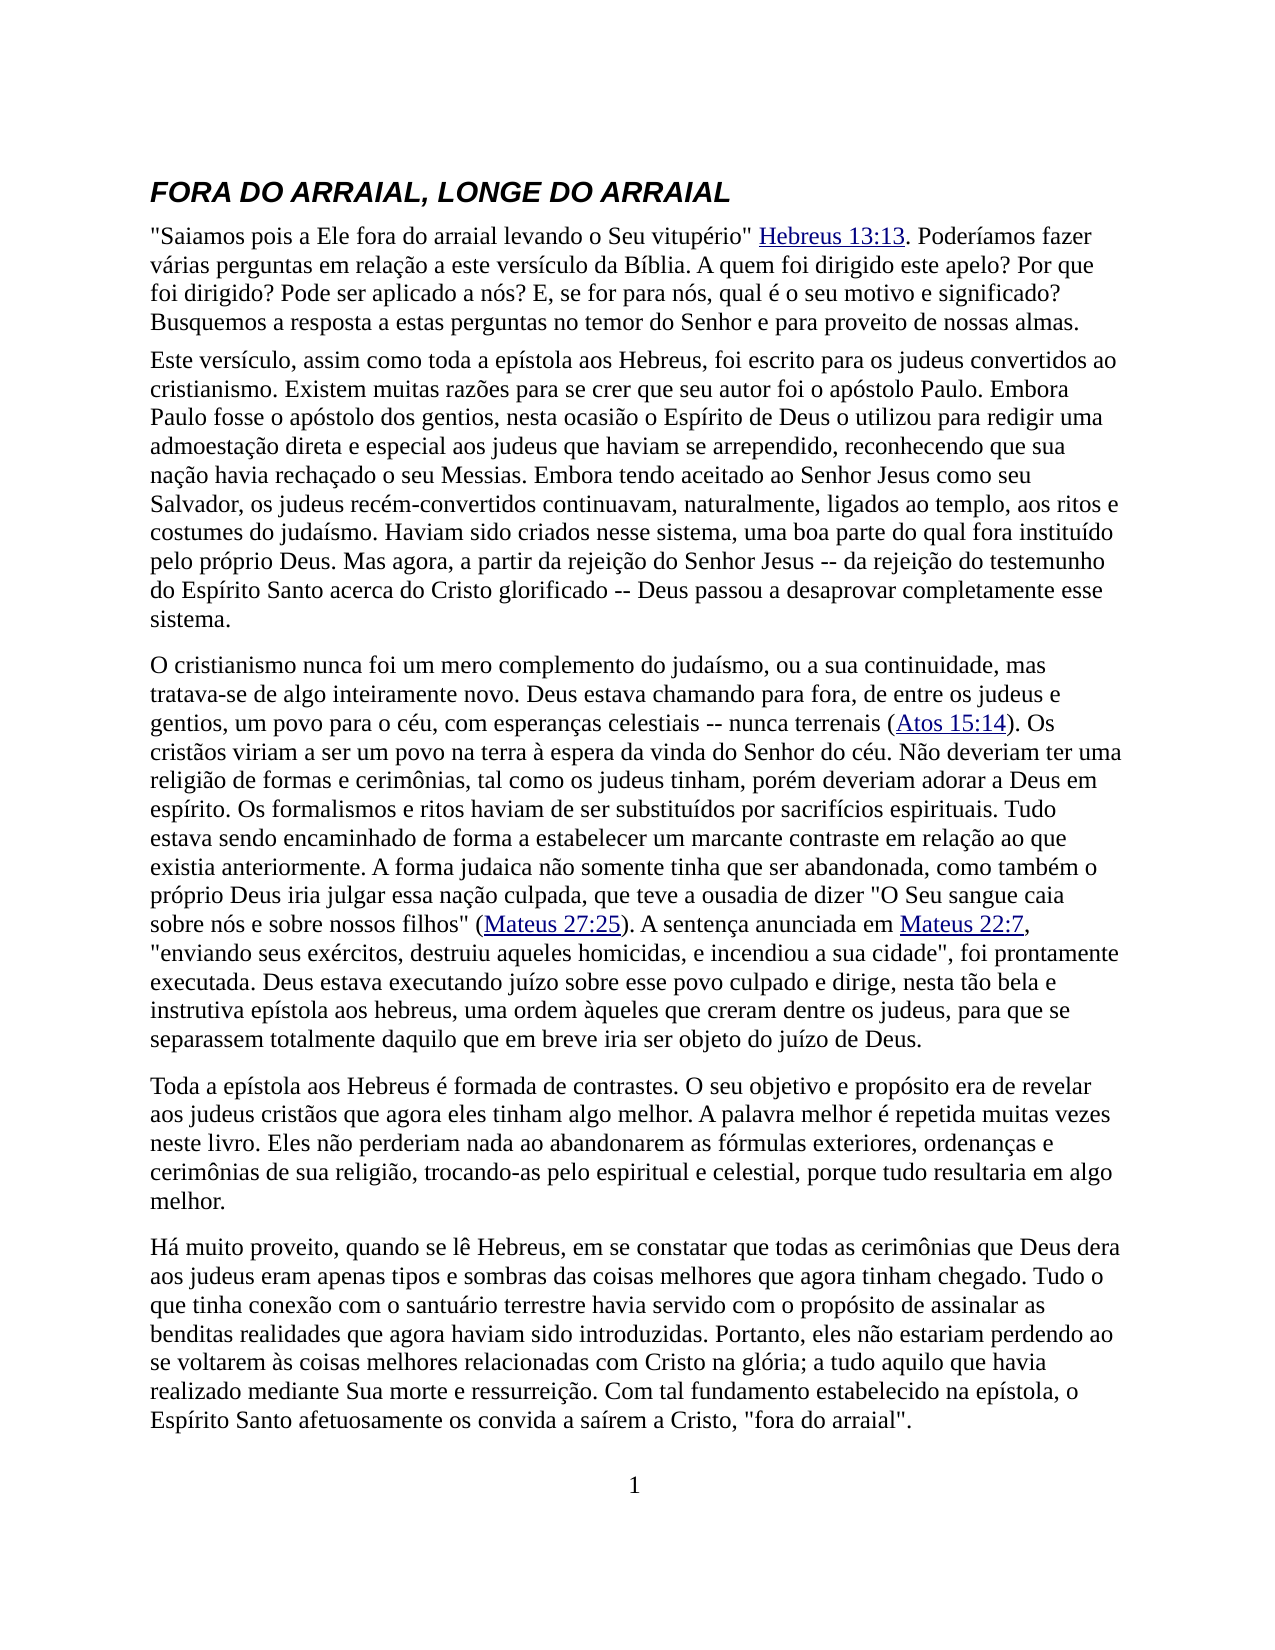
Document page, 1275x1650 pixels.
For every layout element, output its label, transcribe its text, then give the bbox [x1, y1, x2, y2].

text Toda a epístola aos Hebreus é formada de contrastes. O seu objetivo e propósito era de revelar aos judeus cristãos que agora eles tinham algo melhor. A palavra melhor é repetida muitas vezes neste livro. Eles não perderiam nada ao abandonarem as fórmulas exteriores, ordenanças e cerimônias de sua religião, trocando-as pelo espiritual e celestial, porque tudo resultaria em algo melhor. [150, 1071, 1125, 1214]
text "Saiamos pois a Ele fora do arraial levando o Seu vitupério" Hebreus 13:13. Poderíamos fazer várias perguntas em relação a este versículo da Bíblia. A quem foi dirigido este apelo? Por que foi dirigido? Pode ser aplicado a nós? E, se for para nós, qual é o seu motivo e significado? Busquemos a resposta a estas perguntas no temor do Senhor e para proveito de nossas almas. [150, 221, 1125, 336]
text Este versículo, assim como toda a epístola aos Hebreus, foi escrito para os judeus convertidos ao cristianismo. Existem muitas razões para se crer que seu autor foi o apóstolo Paulo. Embora Paulo fosse o apóstolo dos gentios, nesta ocasião o Espírito de Deus o utilizou para redigir uma admoestação direta e especial aos judeus que haviam se arrependido, reconhecendo que sua nação havia rechaçado o seu Messias. Embora tendo aceitado ao Senhor Jesus como seu Salvador, os judeus recém-convertidos continuavam, naturalmente, ligados ao templo, aos ritos e costumes do judaísmo. Haviam sido criados nesse sistema, uma boa parte do qual fora instituído pelo próprio Deus. Mas agora, a partir da rejeição do Senhor Jesus -- da rejeição do testemunho do Espírito Santo acerca do Cristo glorificado -- Deus passou a desaprovar completamente esse sistema. [150, 345, 1125, 632]
subtitle FORA DO ARRAIAL, LONGE DO ARRAIAL [150, 175, 1125, 208]
text O cristianismo nunca foi um mero complemento do judaísmo, ou a sua continuidade, mas tratava-se de algo inteiramente novo. Deus estava chamando para fora, de entre os judeus e gentios, um povo para o céu, com esperanças celestiais -- nunca terrenais (Atos 15:14). Os cristãos viriam a ser um povo na terra à espera da vinda do Senhor do céu. Não deveriam ter uma religião de formas e cerimônias, tal como os judeus tinham, porém deveriam adorar a Deus em espírito. Os formalismos e ritos haviam de ser substituídos por sacrifícios espirituais. Tudo estava sendo encaminhado de forma a estabelecer um marcante contraste em relação ao que existia anteriormente. A forma judaica não somente tinha que ser abandonada, como também o próprio Deus iria julgar essa nação culpada, que teve a ousadia de dizer "O Seu sangue caia sobre nós e sobre nossos filhos" (Mateus 27:25). A sentença anunciada em Mateus 22:7, "enviando seus exércitos, destruiu aqueles homicidas, e incendiou a sua cidade", foi prontamente executada. Deus estava executando juízo sobre esse povo culpado e dirige, nesta tão bela e instrutiva epístola aos hebreus, uma ordem àqueles que creram dentre os judeus, para que se separassem totalmente daquilo que em breve iria ser objeto do juízo de Deus. [150, 650, 1125, 1053]
text Há muito proveito, quando se lê Hebreus, em se constatar que todas as cerimônias que Deus dera aos judeus eram apenas tipos e sombras das coisas melhores que agora tinham chegado. Tudo o que tinha conexão com o santuário terrestre havia servido com o propósito de assinalar as benditas realidades que agora haviam sido introduzidas. Portanto, eles não estariam perdendo ao se voltarem às coisas melhores relacionadas com Cristo na glória; a tudo aquilo que havia realizado mediante Sua morte e ressurreição. Com tal fundamento estabelecido na epístola, o Espírito Santo afetuosamente os convida a saírem a Cristo, "fora do arraial". [150, 1232, 1125, 1434]
